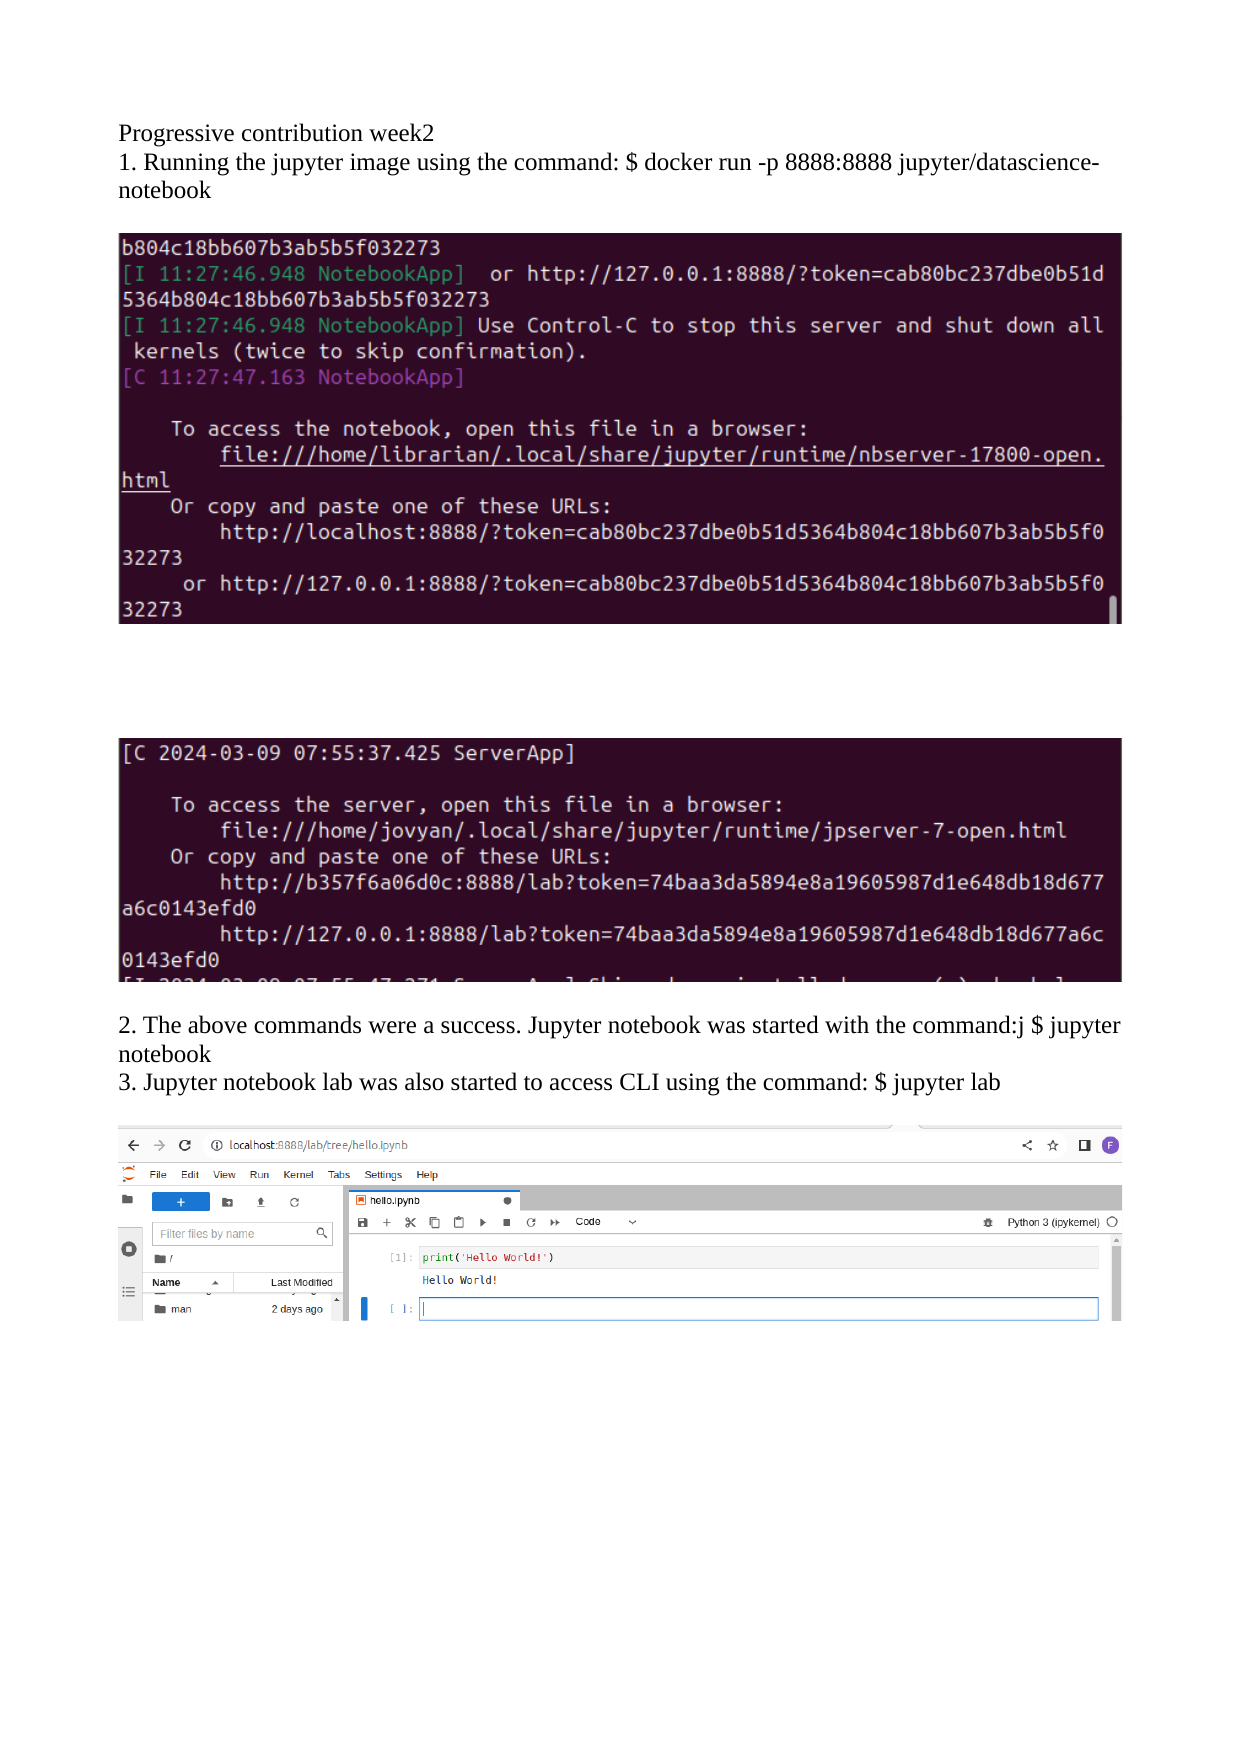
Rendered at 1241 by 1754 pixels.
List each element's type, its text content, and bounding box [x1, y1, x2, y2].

text Progressive contribution week2 [118, 118, 1122, 147]
text 1. Running the jupyter image using the command: $ docker run -p 8888:8888 jupyter/datascience-notebook [118, 147, 1122, 204]
text 2. The above commands were a success. Jupyter notebook was started with the command:j $ jupyter notebook [118, 1010, 1122, 1067]
picture [118, 1125, 1123, 1321]
picture [118, 233, 1123, 624]
text 3. Jupyter notebook lab was also started to access CLI using the command: $ jupyter lab [118, 1067, 1122, 1096]
picture [118, 738, 1123, 982]
